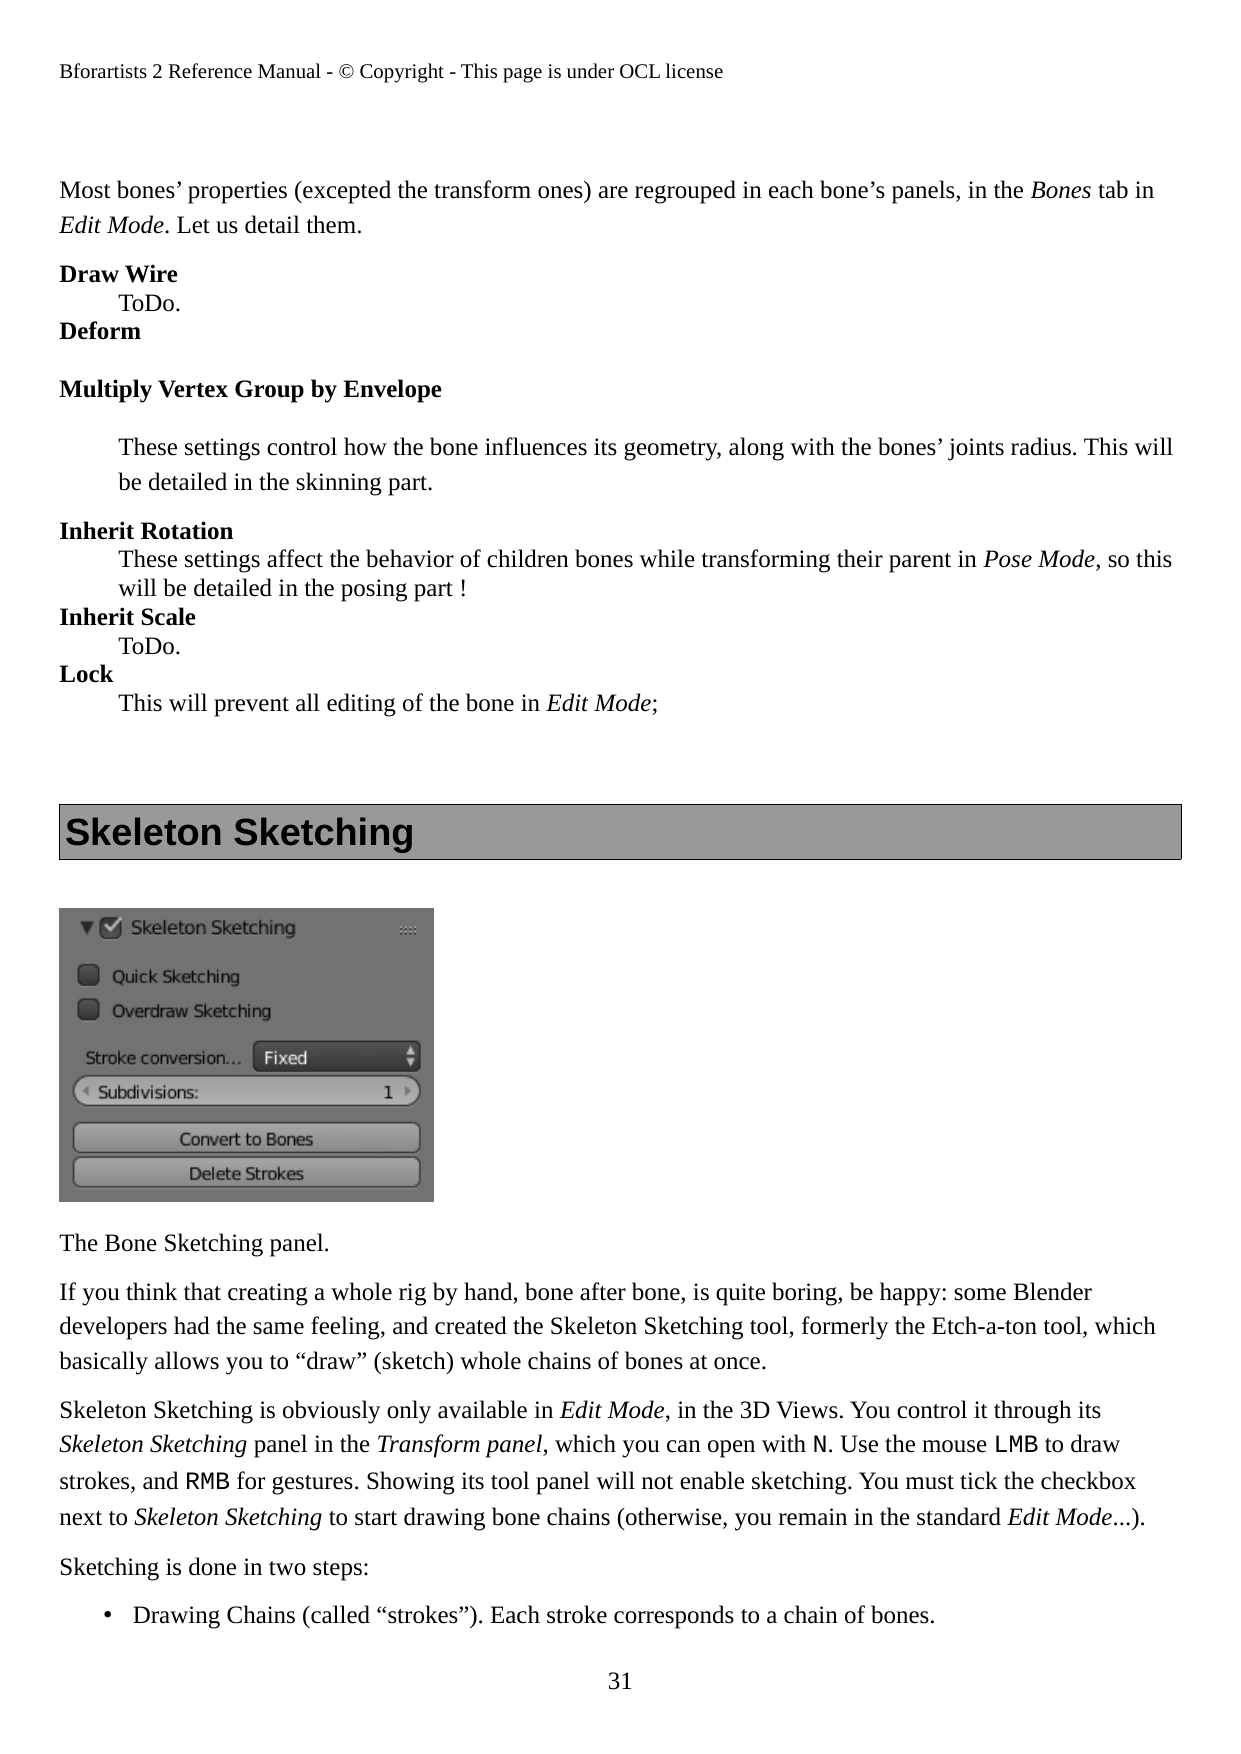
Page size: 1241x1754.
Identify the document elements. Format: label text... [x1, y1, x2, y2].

subtitle Inherit Scale [59, 602, 1181, 631]
list ToDo. [118, 631, 1181, 659]
subtitle Deform [59, 316, 1181, 345]
text If you think that creating a whole rig by hand, bone after bone, is quite boring, be happy: some Blender developers had the same feeling, and created the Skeleton Sketching tool, formerly the Etch-a-ton tool, which basically allows you to “draw” (sketch) whole chains of bones at once. [59, 1277, 1181, 1374]
text These settings control how the bone influences its geometry, along with the bones’ joints radius. This will be detailed in the skinning part. [118, 432, 1181, 495]
picture [59, 908, 434, 1202]
table_header Skeleton Sketching [60, 805, 1181, 859]
text The Bone Sketching panel. [59, 1228, 1181, 1257]
subtitle Inherit Rotation [59, 516, 1181, 544]
subtitle Lock [59, 659, 1181, 688]
list This will prevent all editing of the bone in Edit Mode; [118, 688, 1181, 717]
text Skeleton Sketching is obviously only available in Edit Mode, in the 3D Views. You control it through its Skeleton Sketching panel in the Transform panel, which you can open with N. Use the mouse LMB to draw strokes, and RMB for gestures. Showing its tool panel will not enable sketching. You must tick the checkbox next to Skeleton Sketching to start drawing bone chains (otherwise, you remain in the standard Edit Mode...). [59, 1395, 1181, 1531]
list These settings affect the behavior of children bones while transforming their parent in Pose Mode, so this will be detailed in the posing part ! [118, 544, 1181, 602]
text Sketching is done in two steps: [59, 1552, 1181, 1580]
list Drawing Chains (called “strokes”). Each stroke corresponds to a chain of bones. [103, 1601, 1181, 1629]
subtitle Draw Wire [59, 259, 1181, 288]
subtitle Multiply Vertex Group by Envelope [59, 374, 1181, 403]
text Most bones’ properties (excepted the transform ones) are regrouped in each bone’s panels, in the Bones tab in Edit Mode. Let us detail them. [59, 175, 1181, 239]
list ToDo. [118, 288, 1181, 316]
